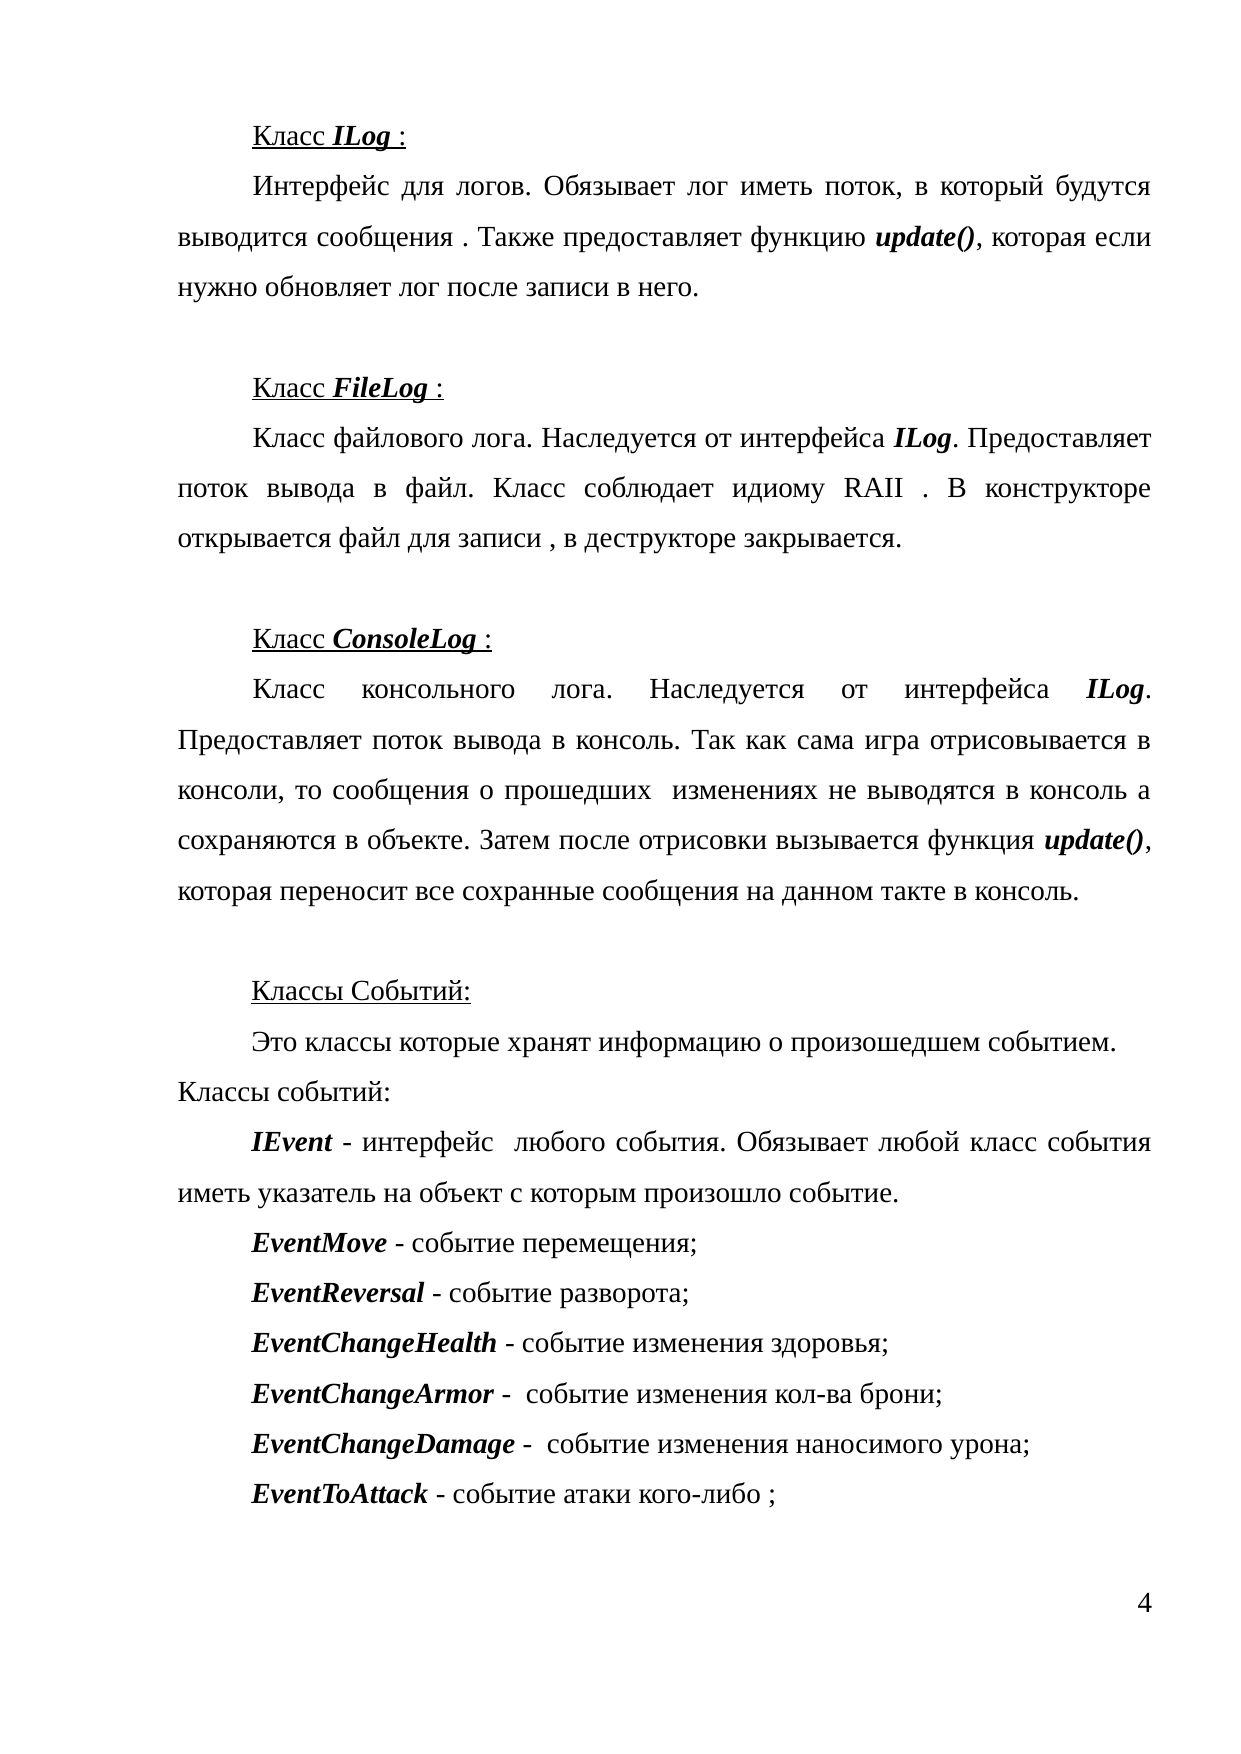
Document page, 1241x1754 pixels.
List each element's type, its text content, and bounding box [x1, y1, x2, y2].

text Класс ConsoleLog : [177, 621, 1152, 655]
text Класс консольного лога. Наследуется от интерфейса ILog. Предоставляет поток вывода в консоль. Так как сама игра отрисовывается в консоли, то сообщения о прошедших изменениях не выводятся в консоль а сохраняются в объекте. Затем после отрисовки вызывается функция update(), которая переносит все сохранные сообщения на данном такте в консоль. [177, 672, 1152, 906]
text Интерфейс для логов. Обязывает лог иметь поток, в который будутся выводится сообщения . Также предоставляет функцию update(), которая если нужно обновляет лог после записи в него. [177, 168, 1152, 303]
text EventToAttack - событие атаки кого-либо ; [177, 1477, 1152, 1510]
text Класс файлового лога. Наследуется от интерфейса ILog. Предоставляет поток вывода в файл. Класс соблюдает идиому RAII . В конструкторе открывается файл для записи , в деструкторе закрывается. [177, 420, 1152, 554]
text IEvent - интерфейс любого события. Обязывает любой класс события иметь указатель на объект с которым произошло событие. [177, 1124, 1152, 1208]
text EventReversal - событие разворота; [177, 1275, 1152, 1309]
text Класс FileLog : [177, 370, 1152, 403]
text EventMove - событие перемещения; [177, 1225, 1152, 1258]
text EventChangeHealth - событие изменения здоровья; [177, 1326, 1152, 1359]
text Класс ILog : [177, 118, 1152, 152]
text Классы Событий: [177, 973, 1152, 1007]
text EventChangeDamage - событие изменения наносимого урона; [177, 1426, 1152, 1460]
text Это классы которые хранят информацию о произошедшем событием. [177, 1024, 1152, 1057]
text Классы событий: [177, 1074, 1152, 1108]
text EventChangeArmor - событие изменения кол-ва брони; [177, 1376, 1152, 1409]
